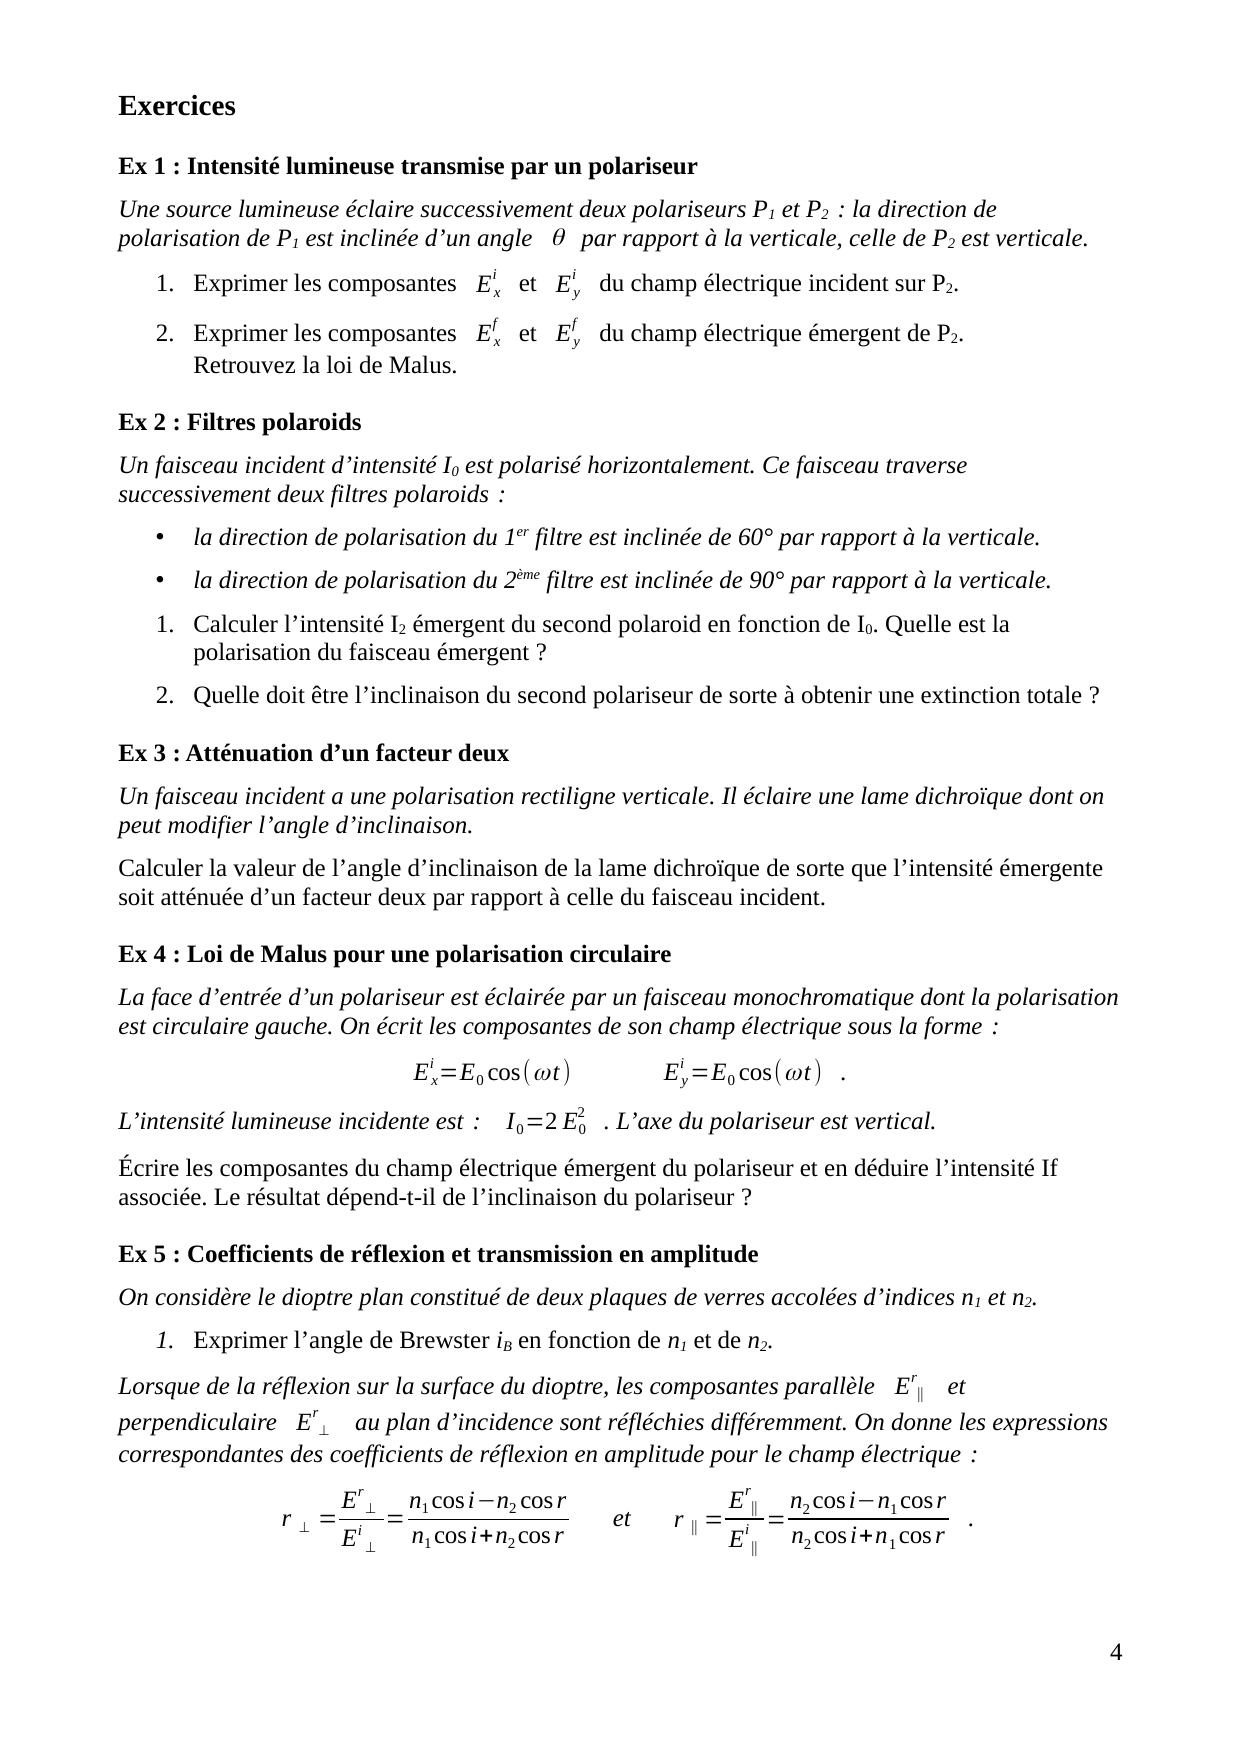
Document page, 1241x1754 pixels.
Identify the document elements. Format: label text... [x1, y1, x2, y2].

text Un faisceau incident a une polarisation rectiligne verticale. Il éclaire une lame dichroïque dont on peut modifier l’angle d’inclinaison. [118, 781, 1122, 839]
text On considère le dioptre plan constitué de deux plaques de verres accolées d’indices n1 et n2. [118, 1282, 1122, 1311]
list la direction de polarisation du 1er filtre est inclinée de 60° par rapport à la verticale. [156, 522, 1122, 551]
list Exprimer les composantesetdu champ électrique incident sur P2. [156, 266, 1122, 301]
list Calculer l’intensité I2 émergent du second polaroid en fonction de I0. Quelle est la polarisation du faisceau émergent ? [156, 609, 1122, 666]
text Une source lumineuse éclaire successivement deux polariseurs P1 et P2 : la direction de polarisation de P1 est inclinée d’un anglepar rapport à la verticale, celle de P2 est verticale. [118, 194, 1122, 251]
list Retrouvez la loi de Malus. [156, 350, 1122, 379]
text Un faisceau incident d’intensité I0 est polarisé horizontalement. Ce faisceau traverse successivement deux filtres polaroids : [118, 451, 1122, 508]
text Lorsque de la réflexion sur la surface du dioptre, les composantes parallèleet perpendiculaireau plan d’incidence sont réfléchies différemment. On donne les expressions correspondantes des coefficients de réflexion en amplitude pour le champ électrique : [118, 1368, 1122, 1468]
list Exprimer l’angle de Brewster iB en fonction de n1 et de n2. [156, 1325, 1122, 1354]
text La face d’entrée d’un polariseur est éclairée par un faisceau monochromatique dont la polarisation est circulaire gauche. On écrit les composantes de son champ électrique sous la forme : [118, 982, 1122, 1040]
text et . [118, 1482, 1122, 1557]
text Ex 5 : Coefficients de réflexion et transmission en amplitude [118, 1239, 1122, 1268]
text . [118, 1054, 1122, 1089]
text Ex 4 : Loi de Malus pour une polarisation circulaire [118, 939, 1122, 968]
text Ex 3 : Atténuation d’un facteur deux [118, 738, 1122, 767]
list Quelle doit être l’inclinaison du second polariseur de sorte à obtenir une extinction totale ? [156, 681, 1122, 709]
list la direction de polarisation du 2ème filtre est inclinée de 90° par rapport à la verticale. [156, 566, 1122, 594]
text Ex 1 : Intensité lumineuse transmise par un polariseur [118, 151, 1122, 179]
list Exprimer les composantesetdu champ électrique émergent de P2. [156, 315, 1122, 350]
text Écrire les composantes du champ électrique émergent du polariseur et en déduire l’intensité If associée. Le résultat dépend-t-il de l’inclinaison du polariseur ? [118, 1153, 1122, 1210]
text Ex 2 : Filtres polaroids [118, 407, 1122, 436]
text Calculer la valeur de l’angle d’inclinaison de la lame dichroïque de sorte que l’intensité émergente soit atténuée d’un facteur deux par rapport à celle du faisceau incident. [118, 853, 1122, 911]
text Exercices [118, 88, 1122, 122]
text L’intensité lumineuse incidente est : . L’axe du polariseur est vertical. [118, 1104, 1122, 1138]
